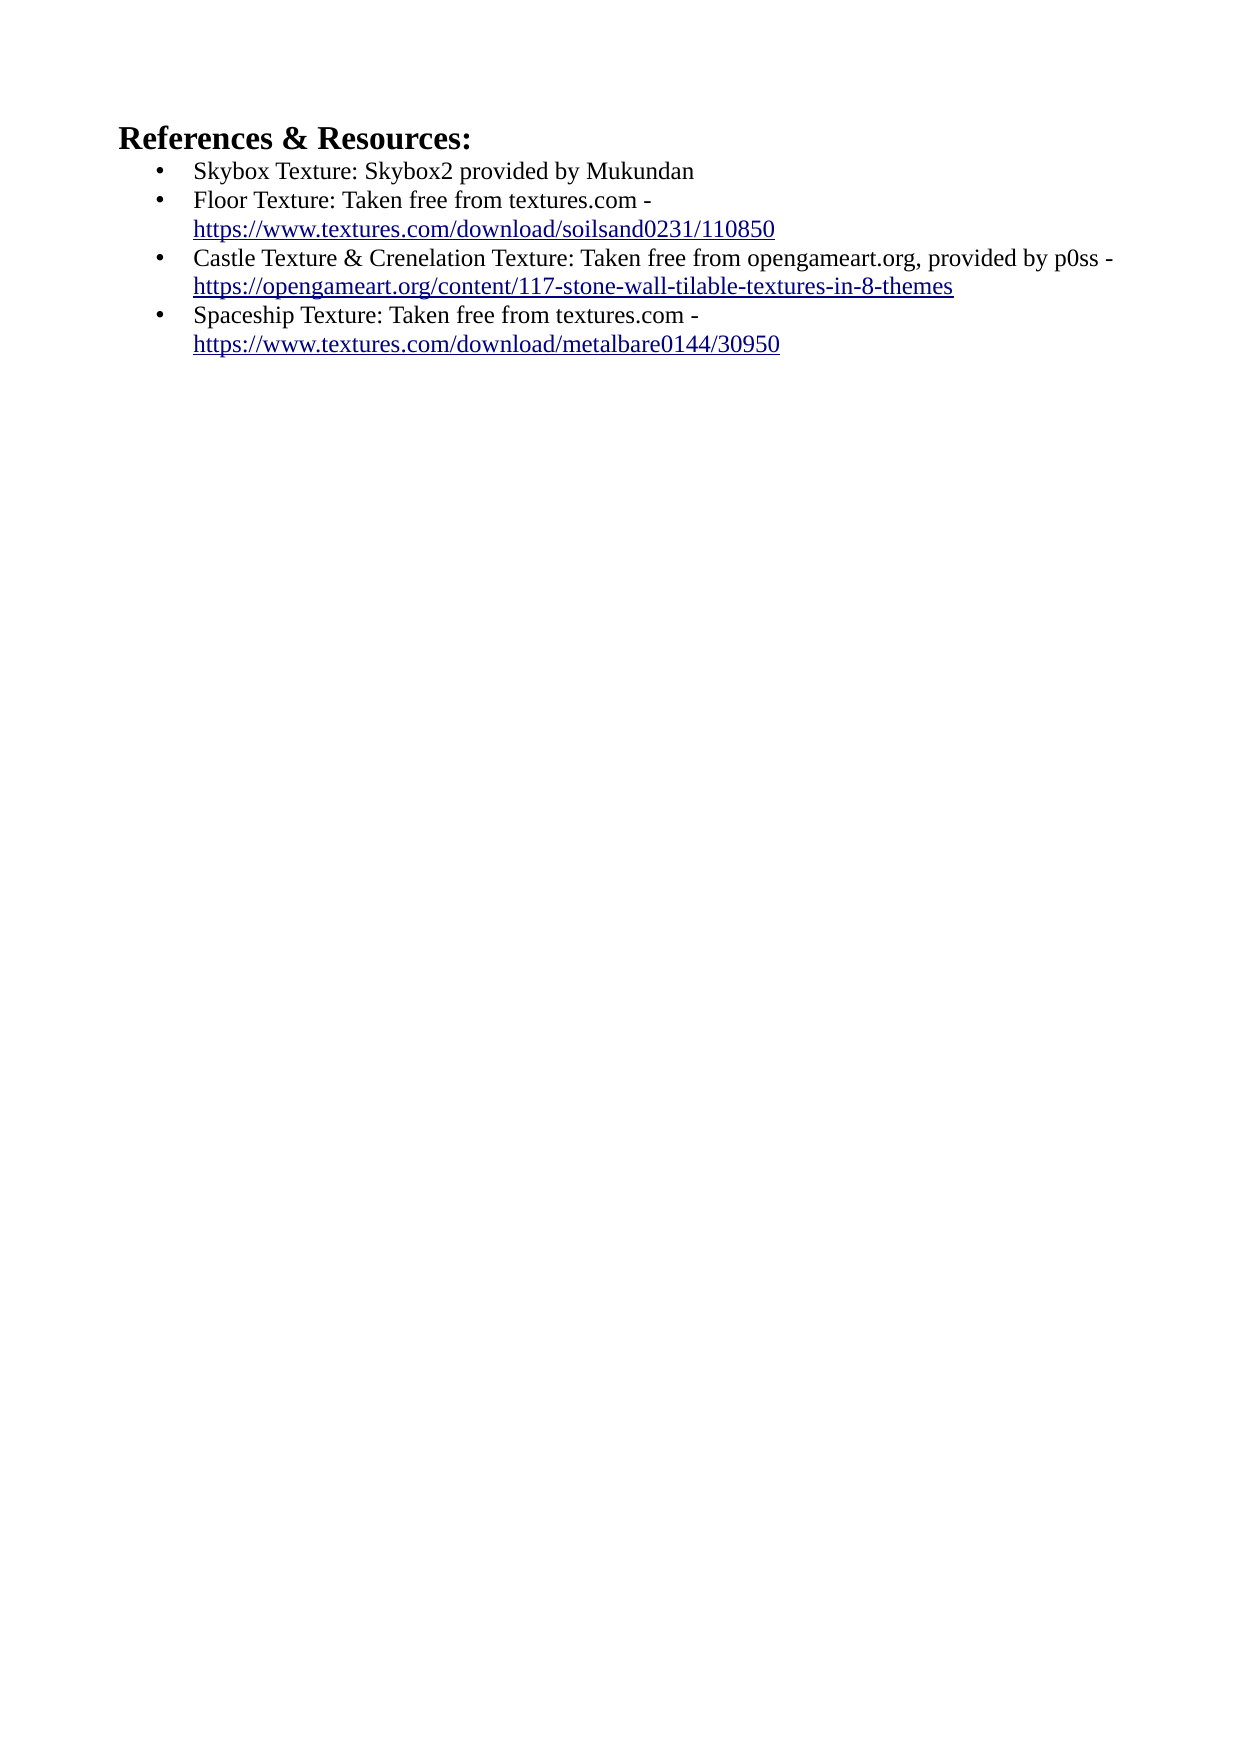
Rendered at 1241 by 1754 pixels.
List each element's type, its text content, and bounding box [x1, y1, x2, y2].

text References & Resources: [118, 118, 1122, 156]
list Spaceship Texture: Taken free from textures.com - https://www.textures.com/download/metalbare0144/30950 [156, 300, 1122, 358]
list Floor Texture: Taken free from textures.com - https://www.textures.com/download/soilsand0231/110850 [156, 185, 1122, 243]
list Skybox Texture: Skybox2 provided by Mukundan [156, 156, 1122, 185]
list Castle Texture & Crenelation Texture: Taken free from opengameart.org, provided by p0ss - https://opengameart.org/content/117-stone-wall-tilable-textures-in-8-themes [156, 243, 1122, 300]
